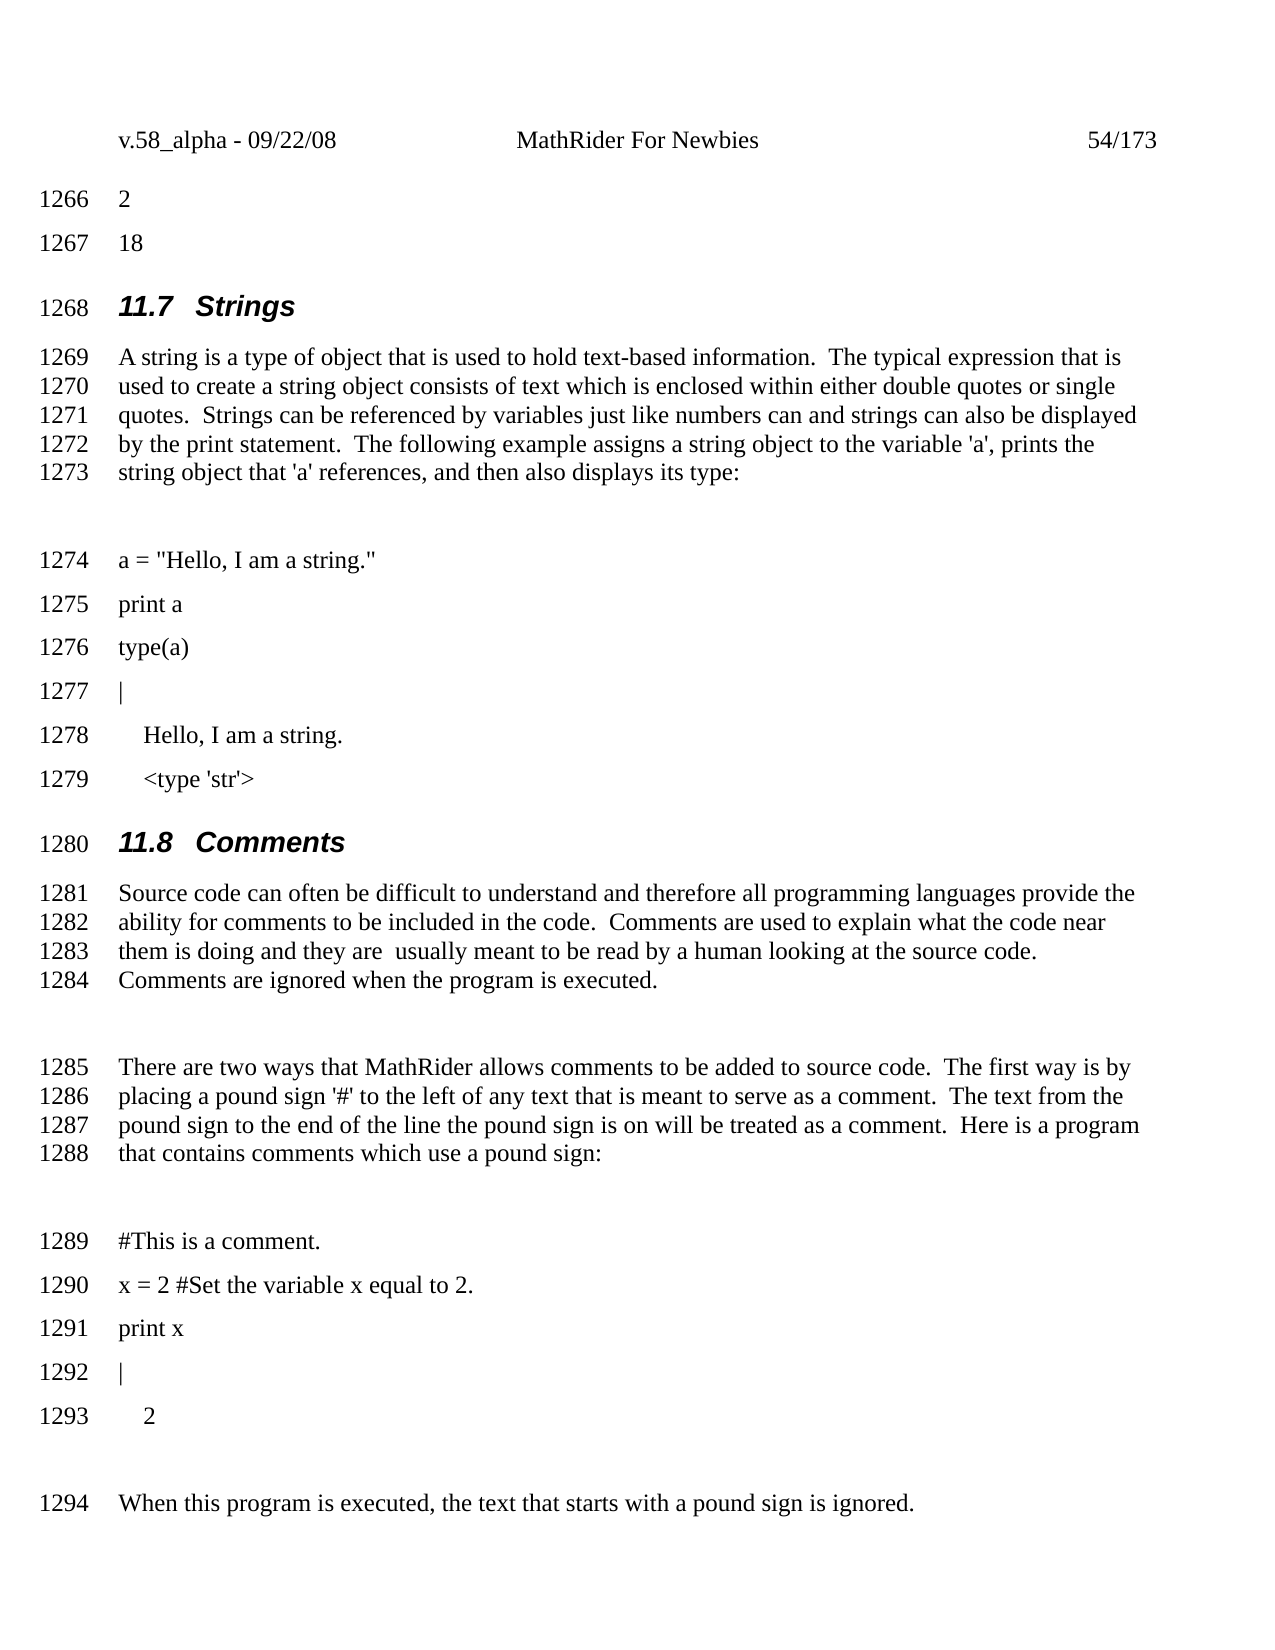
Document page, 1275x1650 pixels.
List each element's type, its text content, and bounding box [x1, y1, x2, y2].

text x = 2 #Set the variable x equal to 2. [118, 1270, 1157, 1298]
text 2 [118, 184, 1157, 213]
text <type 'str'> [118, 764, 1157, 792]
text There are two ways that MathRider allows comments to be added to source code. The first way is by placing a pound sign '#' to the left of any text that is meant to serve as a comment. The text from the pound sign to the end of the line the pound sign is on will be treated as a comment. Here is a program that contains comments which use a pound sign: [118, 1052, 1157, 1167]
text print a [118, 589, 1157, 617]
text When this program is executed, the text that starts with a pound sign is ignored. [118, 1488, 1157, 1517]
subtitle Comments [118, 825, 1157, 858]
text Source code can often be difficult to understand and therefore all programming languages provide the ability for comments to be included in the code. Comments are used to explain what the code near them is doing and they are usually meant to be read by a human looking at the source code. Comments are ignored when the program is executed. [118, 878, 1157, 993]
text 18 [118, 228, 1157, 256]
text #This is a comment. [118, 1226, 1157, 1255]
text Hello, I am a string. [118, 720, 1157, 749]
text | [118, 676, 1157, 705]
subtitle Strings [118, 289, 1157, 322]
text 2 [118, 1401, 1157, 1430]
text a = "Hello, I am a string." [118, 545, 1157, 574]
text print x [118, 1313, 1157, 1342]
text | [118, 1357, 1157, 1386]
text type(a) [118, 632, 1157, 661]
text A string is a type of object that is used to hold text-based information. The typical expression that is used to create a string object consists of text which is enclosed within either double quotes or single quotes. Strings can be referenced by variables just like numbers can and strings can also be displayed by the print statement. The following example assigns a string object to the variable 'a', prints the string object that 'a' references, and then also displays its type: [118, 342, 1157, 486]
